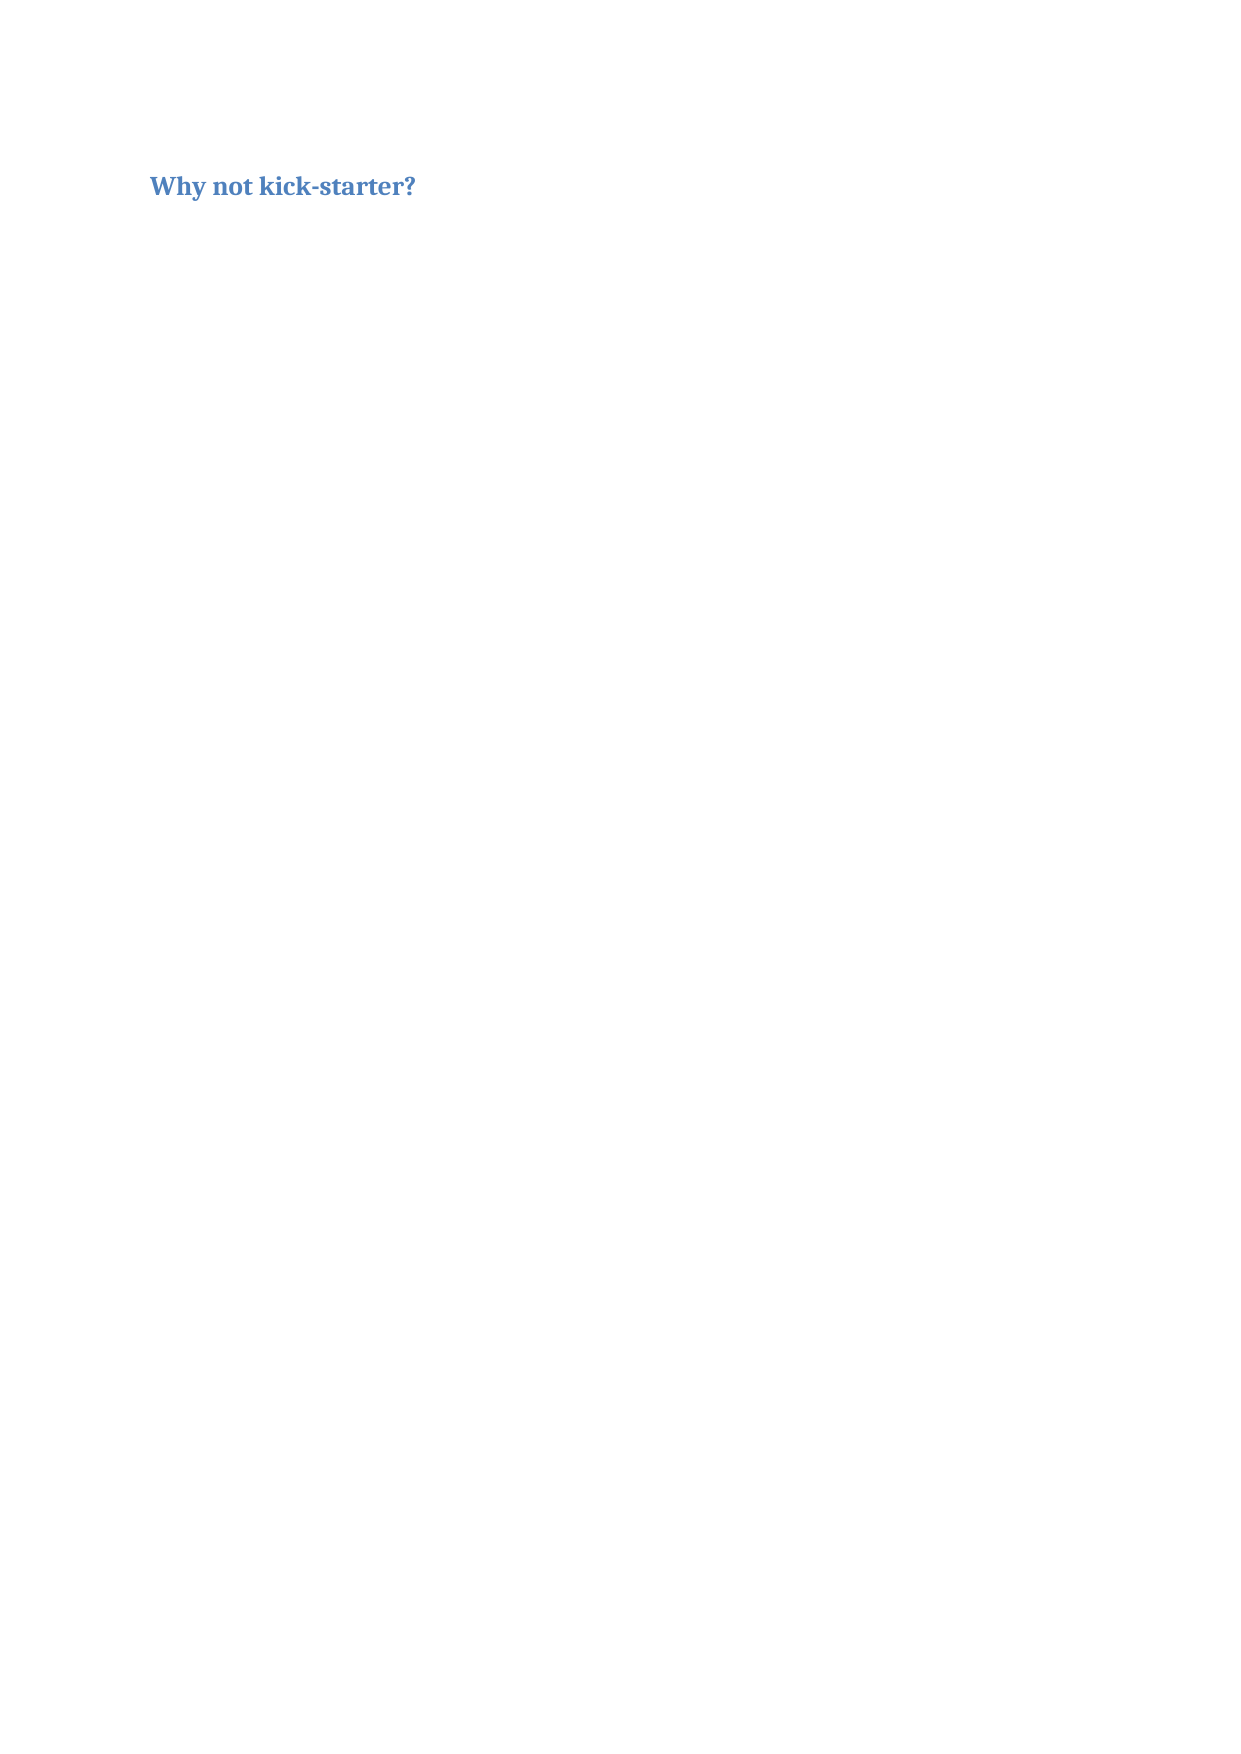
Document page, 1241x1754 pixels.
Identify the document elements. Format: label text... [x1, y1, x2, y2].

subtitle Why not kick-starter? [150, 171, 1090, 202]
